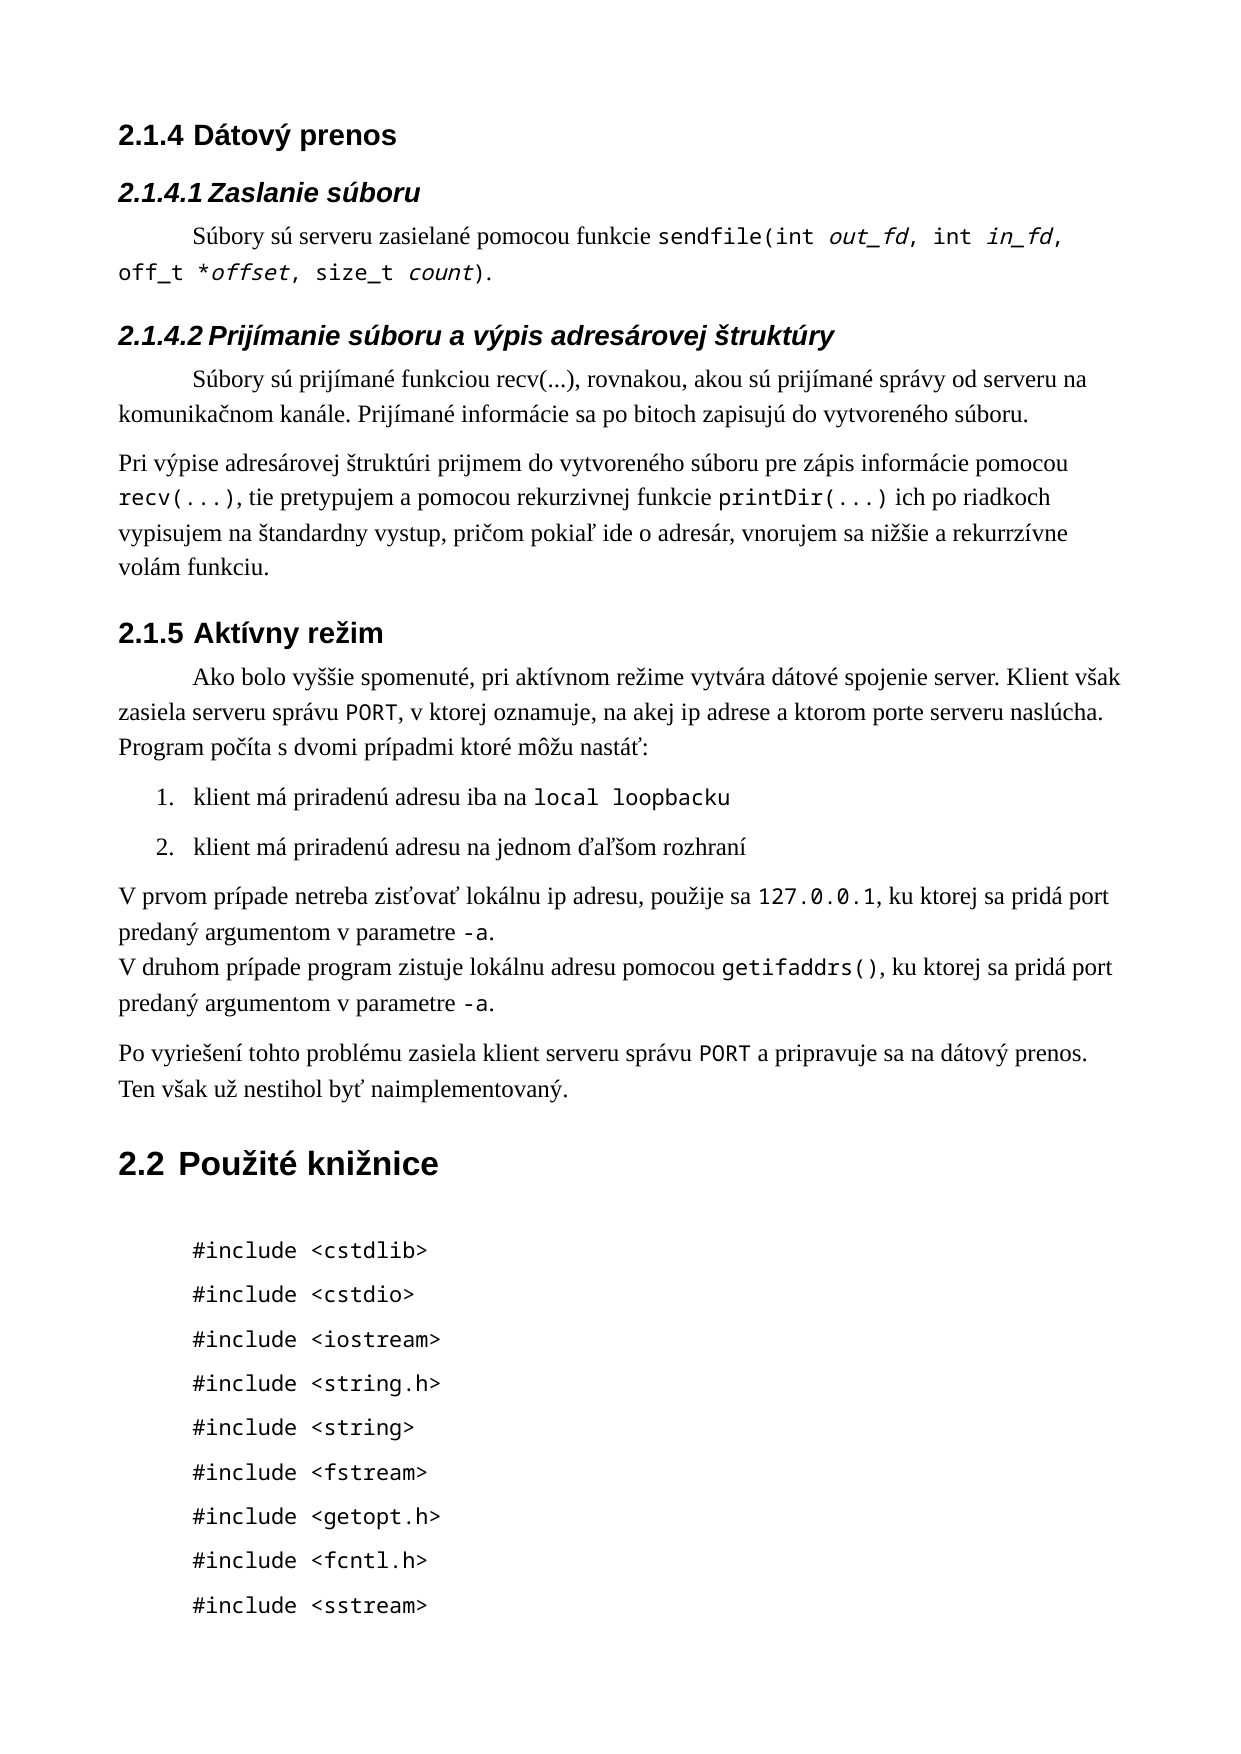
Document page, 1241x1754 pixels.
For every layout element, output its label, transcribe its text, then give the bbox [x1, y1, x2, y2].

text #include <getopt.h> [118, 1501, 1122, 1531]
list klient má priradenú adresu na jednom ďaľšom rozhraní [156, 832, 1122, 861]
text #include <fcntl.h> [118, 1545, 1122, 1575]
text Pri výpise adresárovej štruktúri prijmem do vytvoreného súboru pre zápis informácie pomocou recv(...), tie pretypujem a pomocou rekurzivnej funkcie printDir(...) ich po riadkoch vypisujem na štandardny vystup, pričom pokiaľ ide o adresár, vnorujem sa nižšie a rekurrzívne volám funkciu. [118, 448, 1122, 581]
text #include <string.h> [118, 1368, 1122, 1398]
list klient má priradenú adresu iba na local loopbacku [156, 782, 1122, 811]
text V prvom prípade netreba zisťovať lokálnu ip adresu, použije sa 127.0.0.1, ku ktorej sa pridá port predaný argumentom v parametre -a. V druhom prípade program zistuje lokálnu adresu pomocou getifaddrs(), ku ktorej sa pridá port predaný argumentom v parametre -a. [118, 881, 1122, 1018]
text Po vyriešení tohto problému zasiela klient serveru správu PORT a pripravuje sa na dátový prenos. Ten však už nestihol byť naimplementovaný. [118, 1038, 1122, 1103]
text #include <string> [118, 1412, 1122, 1442]
text #include <iostream> [118, 1323, 1122, 1353]
subtitle Dátový prenos [118, 118, 1122, 152]
text #include <cstdio> [118, 1279, 1122, 1309]
text #include <sstream> [118, 1590, 1122, 1619]
text Súbory sú prijímané funkciou recv(...), rovnakou, akou sú prijímané správy od serveru na komunikačnom kanále. Prijímané informácie sa po bitoch zapisujú do vytvoreného súboru. [118, 364, 1122, 427]
text Ako bolo vyššie spomenuté, pri aktívnom režime vytvára dátové spojenie server. Klient však zasiela serveru správu PORT, v ktorej oznamuje, na akej ip adrese a ktorom porte serveru naslúcha. Program počíta s dvomi prípadmi ktoré môžu nastáť: [118, 662, 1122, 761]
subtitle Aktívny režim [118, 616, 1122, 650]
subtitle Zaslanie súboru [118, 177, 1122, 209]
text #include <fstream> [118, 1457, 1122, 1486]
text Súbory sú serveru zasielané pomocou funkcie sendfile(int out_fd, int in_fd, off_t *offset, size_t count). [118, 221, 1122, 287]
subtitle Použité knižnice [118, 1144, 1122, 1182]
subtitle Prijímanie súboru a výpis adresárovej štruktúry [118, 320, 1122, 352]
text #include <cstdlib> [118, 1235, 1122, 1264]
